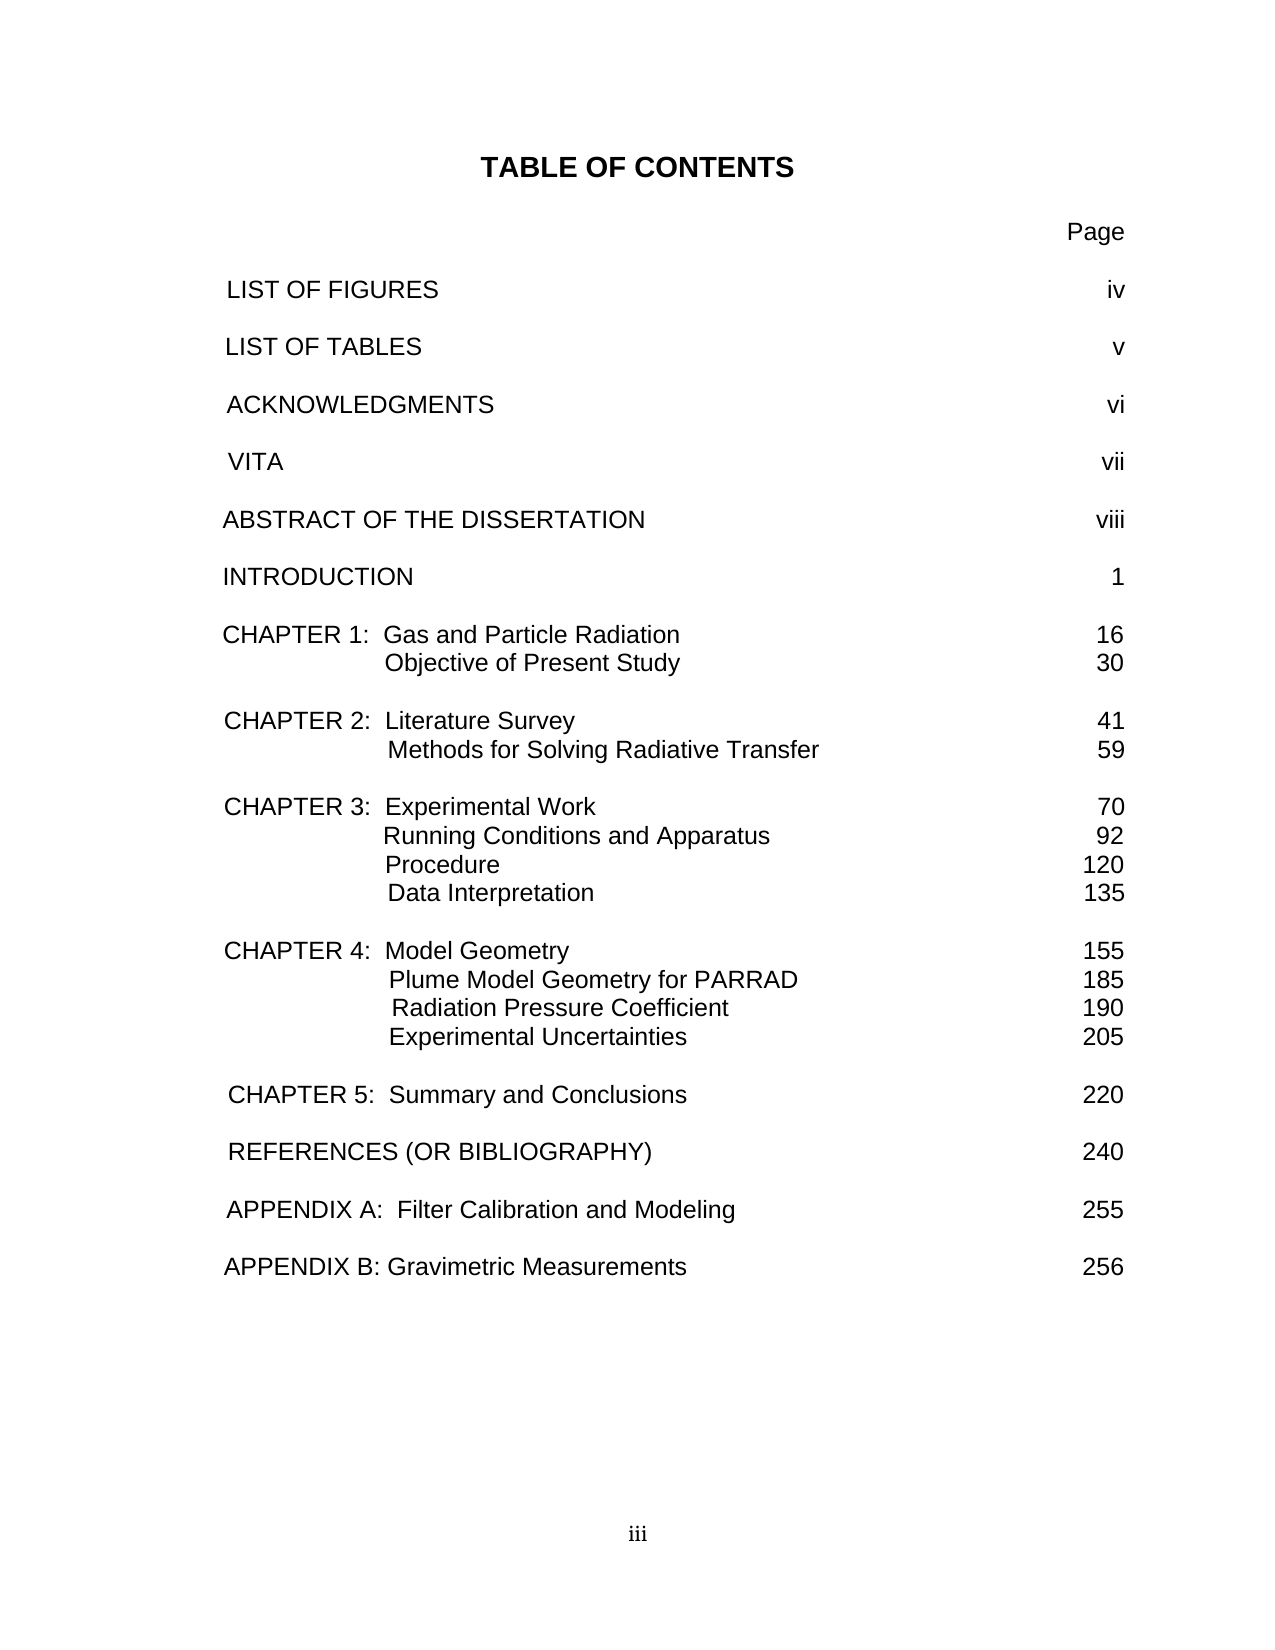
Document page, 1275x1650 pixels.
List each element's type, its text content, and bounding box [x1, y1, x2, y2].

text CHAPTER 4: Model Geometry 155 [150, 936, 1125, 964]
text Data Interpretation 135 [300, 878, 1125, 907]
text TABLE OF CONTENTS [150, 150, 1125, 183]
text Page [150, 217, 1125, 246]
text VITA vii [150, 447, 1125, 476]
text CHAPTER 2: Literature Survey 41 [150, 706, 1125, 734]
text INTRODUCTION 1 [150, 562, 1125, 591]
text Running Conditions and Apparatus 92 [150, 821, 1125, 849]
text ACKNOWLEDGMENTS vi [150, 389, 1125, 418]
text CHAPTER 3: Experimental Work 70 [150, 792, 1125, 821]
text REFERENCES (OR BIBLIOGRAPHY) 240 [150, 1137, 1125, 1166]
text LIST OF FIGURES iv [150, 274, 1125, 303]
text APPENDIX A: Filter Calibration and Modeling 255 [150, 1194, 1125, 1223]
text Methods for Solving Radiative Transfer 59 [225, 734, 1125, 763]
text Objective of Present Study 30 [225, 648, 1125, 677]
text Procedure 120 [150, 849, 1125, 878]
text APPENDIX B: Gravimetric Measurements 256 [150, 1252, 1125, 1281]
text Experimental Uncertainties 205 [150, 1022, 1125, 1051]
text LIST OF TABLES v [150, 332, 1125, 361]
text Plume Model Geometry for PARRAD 185 [150, 964, 1125, 993]
text ABSTRACT OF THE DISSERTATION viii [150, 504, 1125, 533]
text CHAPTER 5: Summary and Conclusions 220 [150, 1079, 1125, 1108]
text Radiation Pressure Coefficient 190 [150, 993, 1125, 1022]
text CHAPTER 1: Gas and Particle Radiation 16 [150, 619, 1125, 648]
